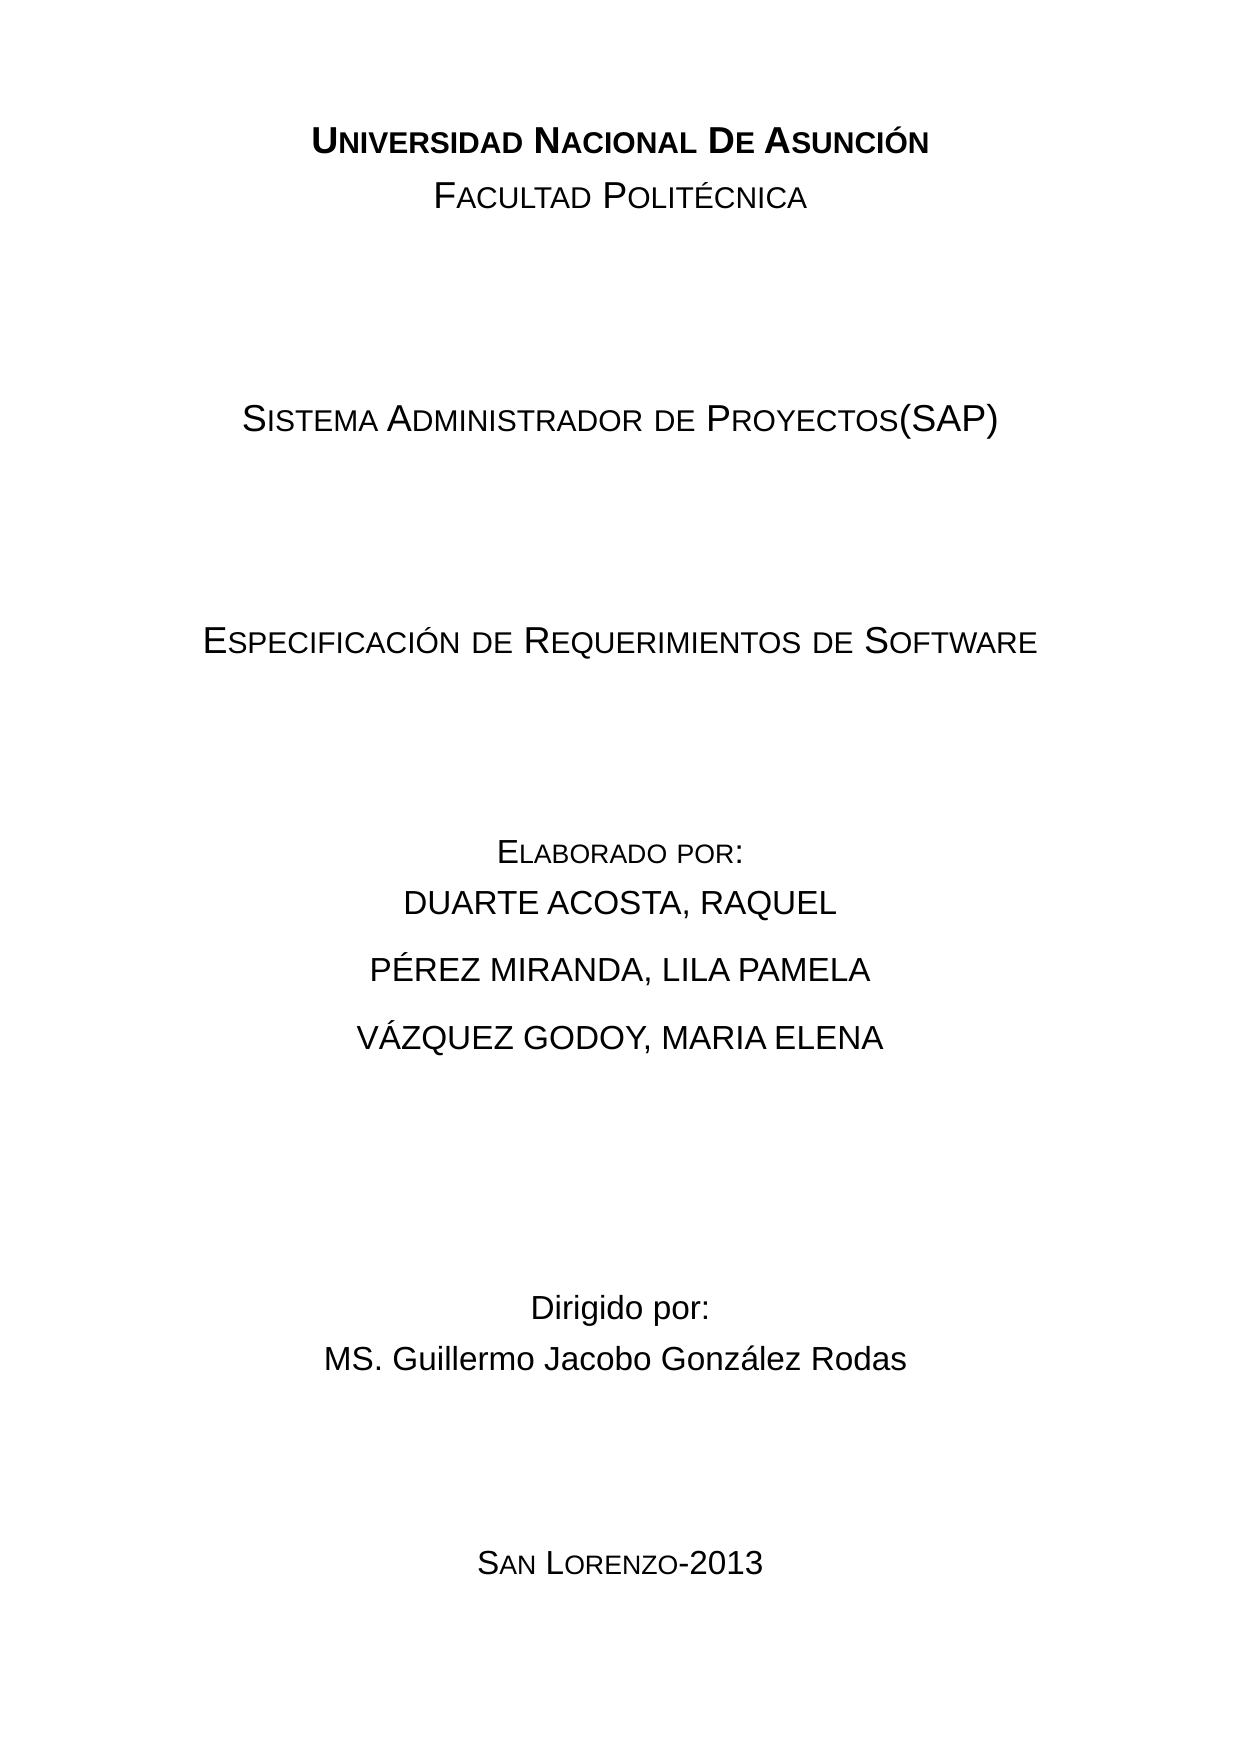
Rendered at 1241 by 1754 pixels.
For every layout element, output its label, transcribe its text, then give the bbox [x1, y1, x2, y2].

text Especificación de Requerimientos de Software [118, 619, 1122, 662]
text DUARTE ACOSTA, RAQUEL [118, 883, 1122, 921]
text Facultad Politécnica [118, 174, 1122, 217]
text VÁZQUEZ GODOY, MARIA ELENA [118, 1018, 1122, 1056]
text Dirigido por: [118, 1288, 1122, 1327]
text MS. Guillermo Jacobo González Rodas [118, 1339, 1122, 1378]
text San Lorenzo-2013 [118, 1543, 1122, 1582]
text Universidad Nacional De Asunción [118, 118, 1122, 161]
text Elaborado por: [118, 832, 1122, 870]
text Sistema Administrador de Proyectos(SAP) [118, 396, 1122, 439]
text PÉREZ MIRANDA, LILA PAMELA [118, 950, 1122, 989]
